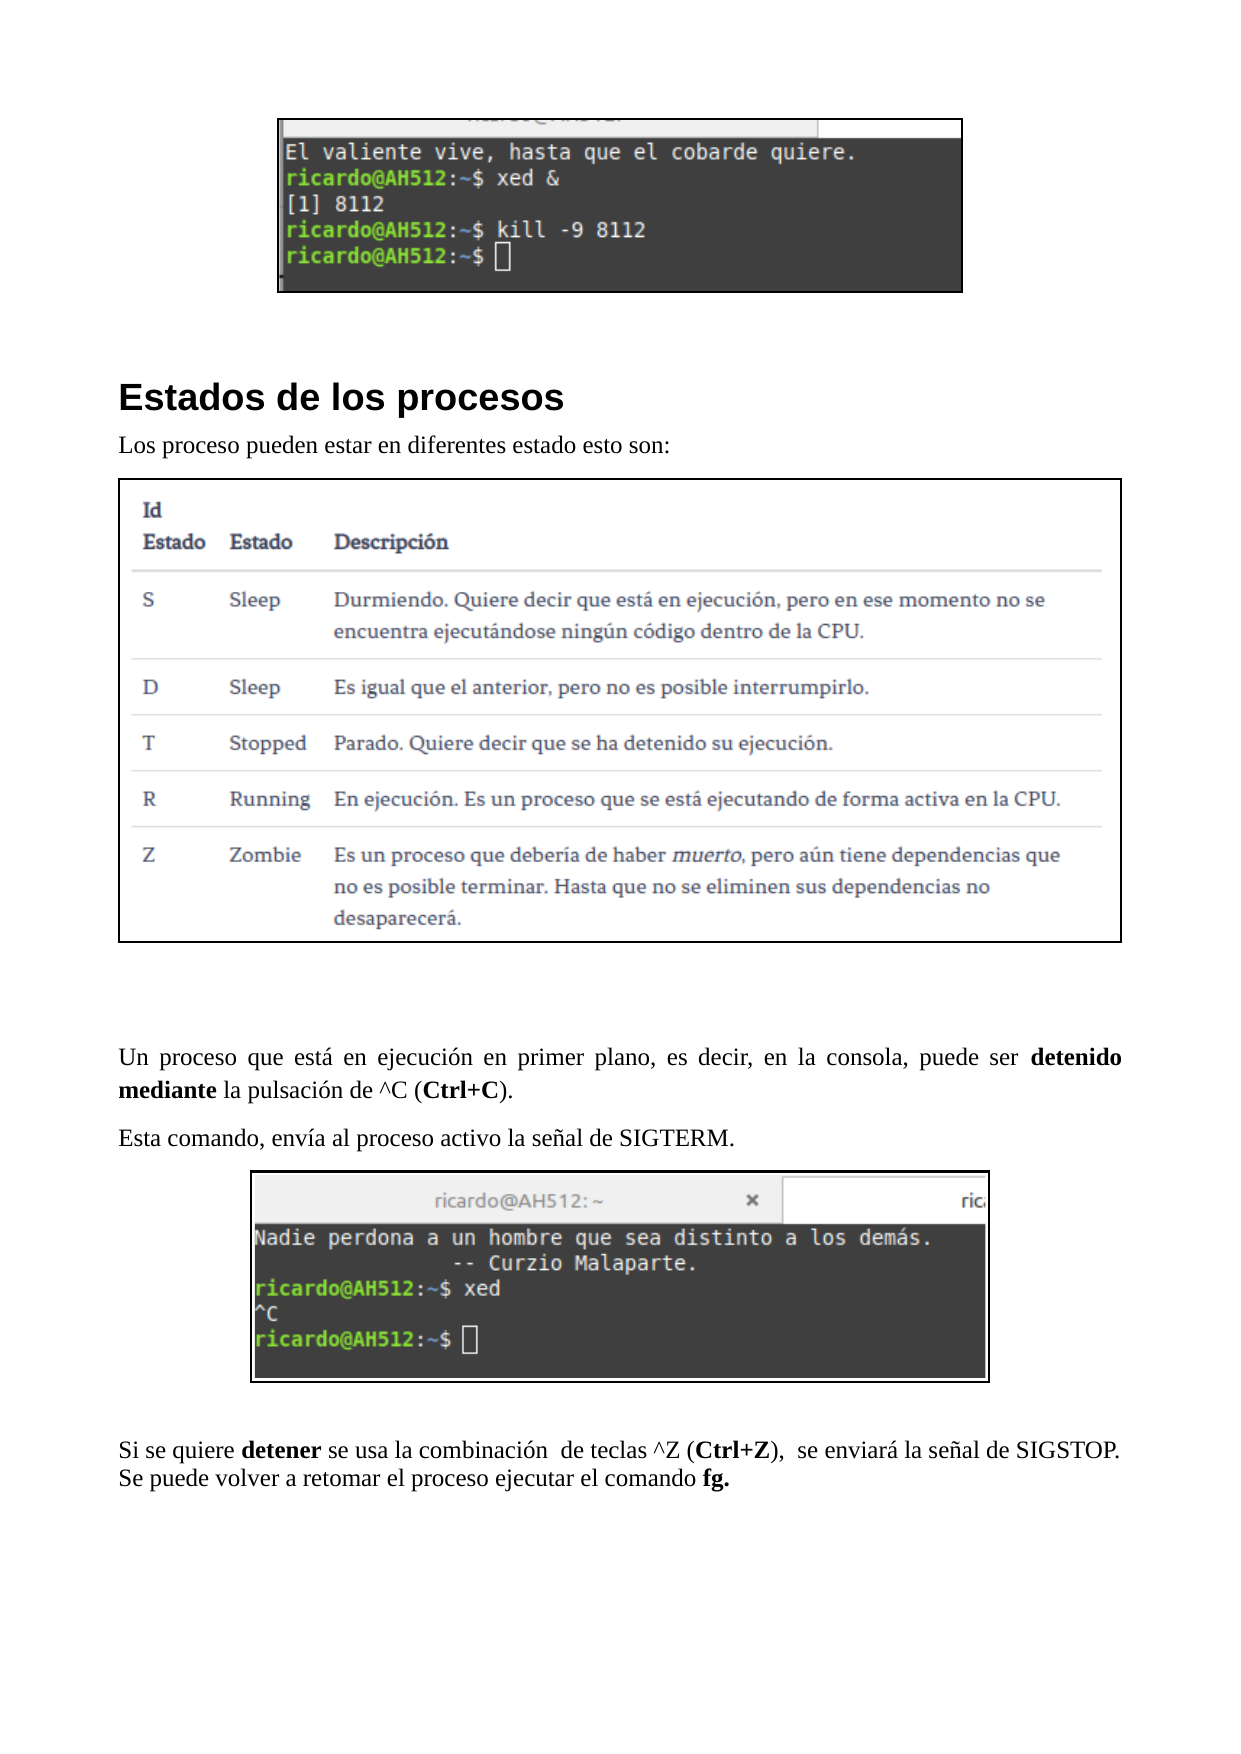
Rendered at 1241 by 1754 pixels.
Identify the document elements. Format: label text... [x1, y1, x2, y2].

text Esta comando, envía al proceso activo la señal de SIGTERM. [118, 1123, 1122, 1152]
subtitle Estados de los procesos [118, 374, 1122, 418]
picture [123, 483, 1118, 938]
text Los proceso pueden estar en diferentes estado esto son: [118, 430, 1122, 459]
text Un proceso que está en ejecución en primer plano, es decir, en la consola, puede ser detenido mediante la pulsación de ^C (Ctrl+C). [118, 1042, 1122, 1104]
text Si se quiere detener se usa la combinación de teclas ^Z (Ctrl+Z), se enviará la señal de SIGSTOP. Se puede volver a retomar el proceso ejecutar el comando fg. [118, 1435, 1122, 1492]
picture [254, 1175, 986, 1378]
picture [279, 120, 961, 291]
